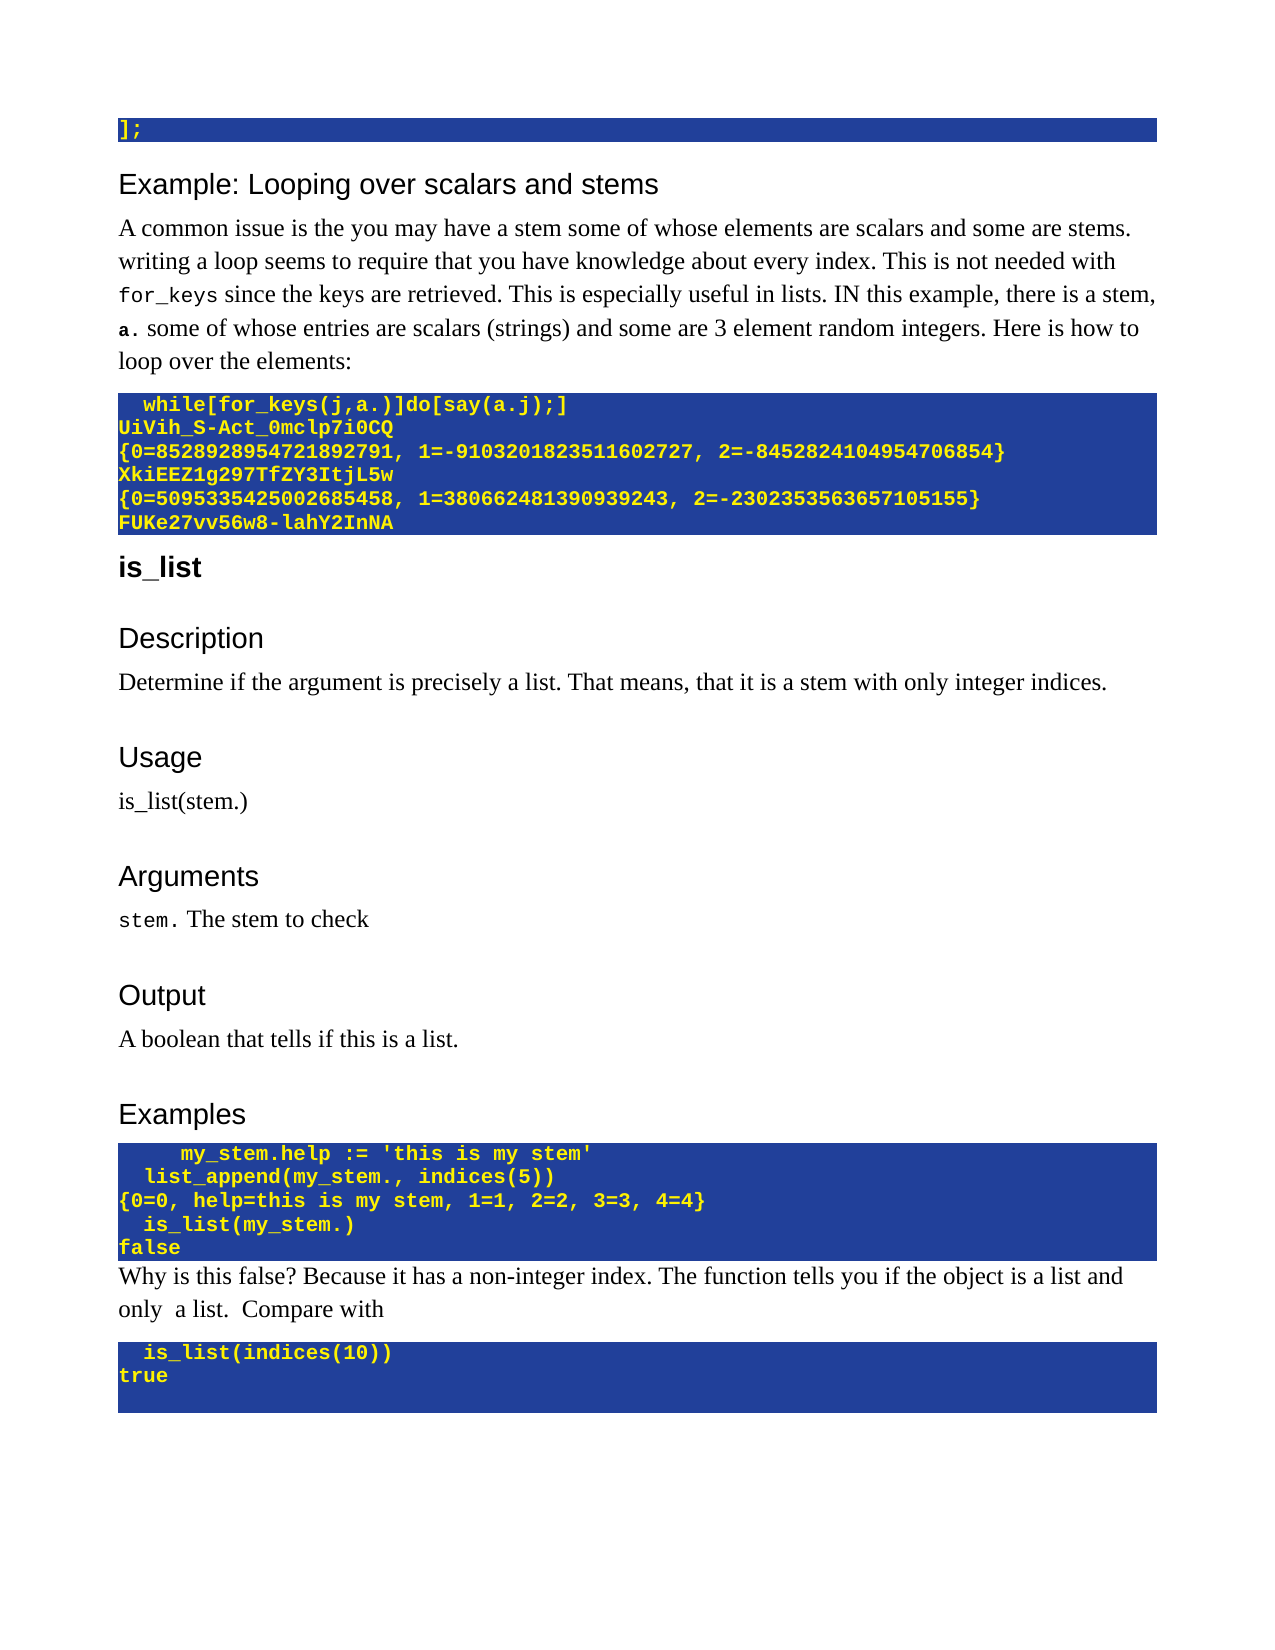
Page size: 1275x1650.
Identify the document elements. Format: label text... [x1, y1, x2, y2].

text my_stem.help := 'this is my stem' [118, 1143, 1157, 1166]
subtitle Description [118, 621, 1157, 655]
text Why is this false? Because it has a non-integer index. The function tells you if the object is a list and only a list. Compare with [118, 1261, 1157, 1323]
subtitle Usage [118, 740, 1157, 773]
text FUKe27vv56w8-lahY2InNA [118, 512, 1157, 535]
text ]; [118, 118, 1157, 142]
subtitle is_list [118, 550, 1157, 584]
text A common issue is the you may have a stem some of whose elements are scalars and some are stems. writing a loop seems to require that you have knowledge about every index. This is not needed with for_keys since the keys are retrieved. This is especially useful in lists. IN this example, there is a stem, a. some of whose entries are scalars (strings) and some are 3 element random integers. Here is how to loop over the elements: [118, 213, 1157, 375]
text false [118, 1237, 1157, 1261]
subtitle Examples [118, 1097, 1157, 1130]
text is_list(stem.) [118, 786, 1157, 815]
text UiVih_S-Act_0mclp7i0CQ [118, 417, 1157, 441]
text {0=5095335425002685458, 1=380662481390939243, 2=-2302353563657105155} [118, 488, 1157, 512]
subtitle Output [118, 978, 1157, 1012]
text true [118, 1365, 1157, 1389]
text while[for_keys(j,a.)]do[say(a.j);] [118, 393, 1157, 417]
subtitle Arguments [118, 858, 1157, 892]
text stem. The stem to check [118, 904, 1157, 934]
subtitle Example: Looping over scalars and stems [118, 167, 1157, 200]
text is_list(indices(10)) [118, 1342, 1157, 1365]
text {0=0, help=this is my stem, 1=1, 2=2, 3=3, 4=4} [118, 1190, 1157, 1214]
text XkiEEZ1g297TfZY3ItjL5w [118, 464, 1157, 488]
text list_append(my_stem., indices(5)) [118, 1166, 1157, 1190]
text is_list(my_stem.) [118, 1214, 1157, 1237]
text Determine if the argument is precisely a list. That means, that it is a stem with only integer indices. [118, 667, 1157, 696]
text {0=8528928954721892791, 1=-9103201823511602727, 2=-8452824104954706854} [118, 441, 1157, 464]
text A boolean that tells if this is a list. [118, 1024, 1157, 1053]
